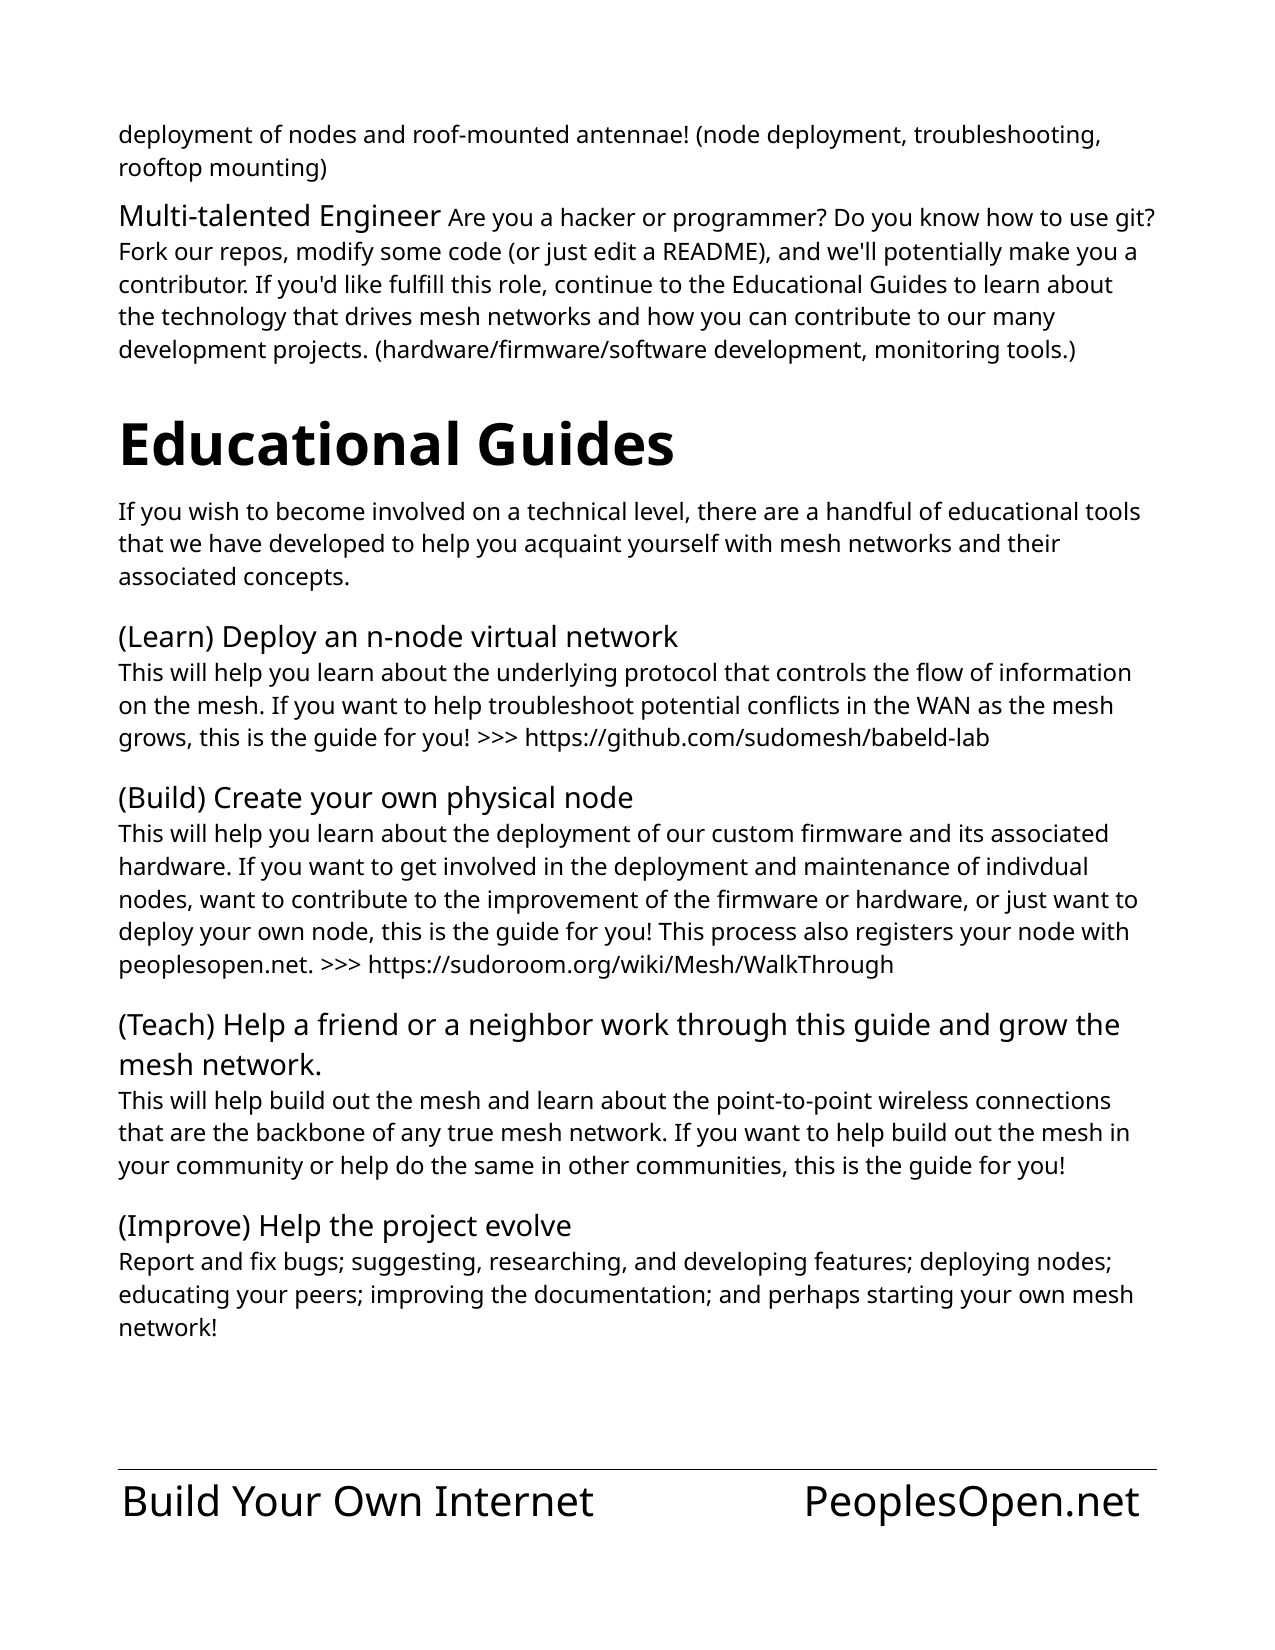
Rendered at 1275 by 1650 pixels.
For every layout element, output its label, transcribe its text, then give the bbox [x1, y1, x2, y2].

text Report and fix bugs; suggesting, researching, and developing features; deploying nodes; educating your peers; improving the documentation; and perhaps starting your own mesh network! [118, 1245, 1157, 1343]
subtitle Educational Guides [118, 403, 1157, 482]
text Multi-talented Engineer Are you a hacker or programmer? Do you know how to use git? Fork our repos, modify some code (or just edit a README), and we'll potentially make you a contributor. If you'd like fulfill this role, continue to the Educational Guides to learn about the technology that drives mesh networks and how you can contribute to our many development projects. (hardware/firmware/software development, monitoring tools.) [118, 195, 1157, 365]
text This will help you learn about the underlying protocol that controls the flow of information on the mesh. If you want to help troubleshoot potential conflicts in the WAN as the mesh grows, this is the guide for you! >>> https://github.com/sudomesh/babeld-lab [118, 656, 1157, 754]
subtitle (Build) Create your own physical node [118, 778, 1157, 817]
text This will help you learn about the deployment of our custom firmware and its associated hardware. If you want to get involved in the deployment and maintenance of indivdual nodes, want to contribute to the improvement of the firmware or hardware, or just want to deploy your own node, this is the guide for you! This process also registers your node with peoplesopen.net. >>> https://sudoroom.org/wiki/Mesh/WalkThrough [118, 817, 1157, 980]
text deployment of nodes and roof-mounted antennae! (node deployment, troubleshooting, rooftop mounting) [118, 118, 1157, 183]
subtitle (Teach) Help a friend or a neighbor work through this guide and grow the mesh network. [118, 1004, 1157, 1084]
text If you wish to become involved on a technical level, there are a handful of educational tools that we have developed to help you acquaint yourself with mesh networks and their associated concepts. [118, 494, 1157, 592]
text This will help build out the mesh and learn about the point-to-point wireless connections that are the backbone of any true mesh network. If you want to help build out the mesh in your community or help do the same in other communities, this is the guide for you! [118, 1084, 1157, 1181]
subtitle (Learn) Deploy an n-node virtual network [118, 616, 1157, 656]
subtitle (Improve) Help the project evolve [118, 1205, 1157, 1245]
